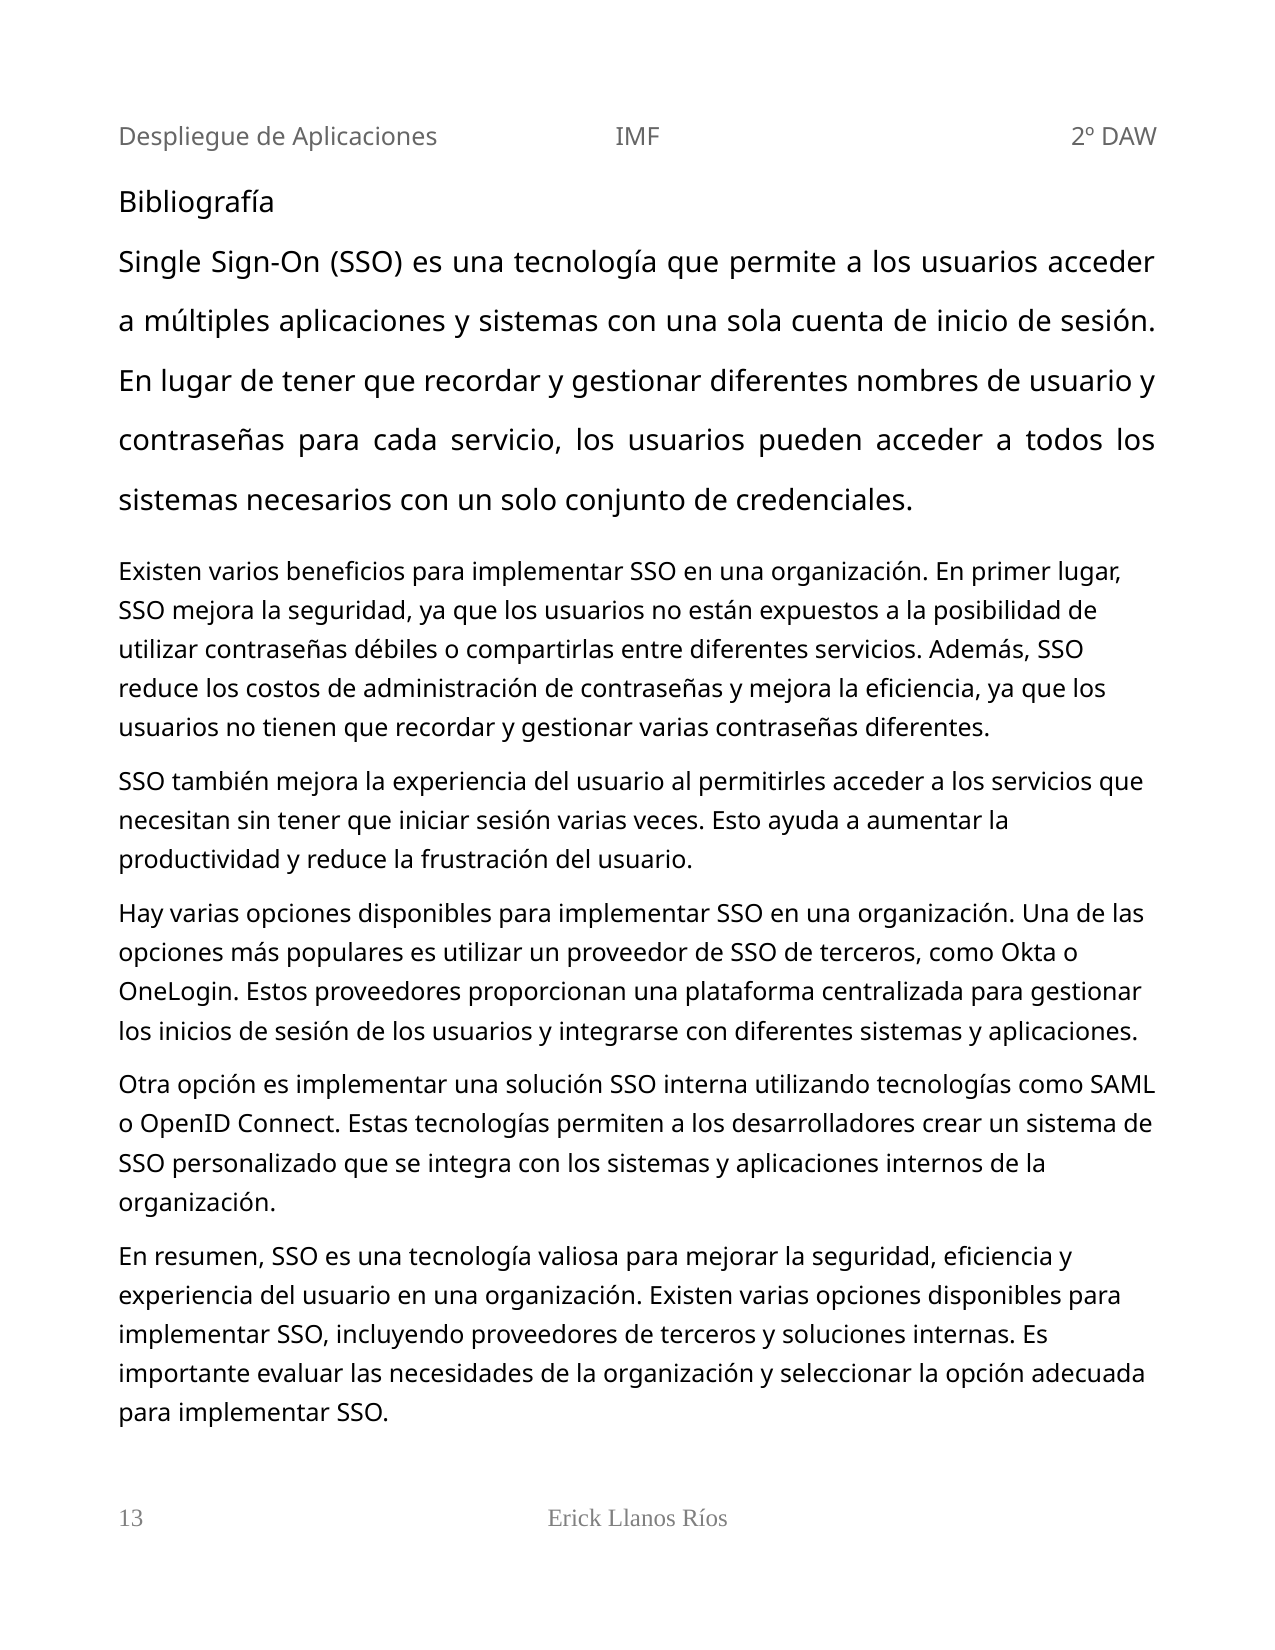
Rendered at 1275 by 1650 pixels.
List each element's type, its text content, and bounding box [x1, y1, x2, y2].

text Existen varios beneficios para implementar SSO en una organización. En primer lugar, SSO mejora la seguridad, ya que los usuarios no están expuestos a la posibilidad de utilizar contraseñas débiles o compartirlas entre diferentes servicios. Además, SSO reduce los costos de administración de contraseñas y mejora la eficiencia, ya que los usuarios no tienen que recordar y gestionar varias contraseñas diferentes. [118, 553, 1157, 744]
text Single Sign-On (SSO) es una tecnología que permite a los usuarios acceder a múltiples aplicaciones y sistemas con una sola cuenta de inicio de sesión. En lugar de tener que recordar y gestionar diferentes nombres de usuario y contraseñas para cada servicio, los usuarios pueden acceder a todos los sistemas necesarios con un solo conjunto de credenciales. [118, 241, 1157, 519]
text En resumen, SSO es una tecnología valiosa para mejorar la seguridad, eficiencia y experiencia del usuario en una organización. Existen varias opciones disponibles para implementar SSO, incluyendo proveedores de terceros y soluciones internas. Es importante evaluar las necesidades de la organización y seleccionar la opción adecuada para implementar SSO. [118, 1238, 1157, 1429]
text Hay varias opciones disponibles para implementar SSO en una organización. Una de las opciones más populares es utilizar un proveedor de SSO de terceros, como Okta o OneLogin. Estos proveedores proporcionan una plataforma centralizada para gestionar los inicios de sesión de los usuarios y integrarse con diferentes sistemas y aplicaciones. [118, 896, 1157, 1047]
text Bibliografía [118, 182, 1157, 221]
text SSO también mejora la experiencia del usuario al permitirles acceder a los servicios que necesitan sin tener que iniciar sesión varias veces. Esto ayuda a aumentar la productividad y reduce la frustración del usuario. [118, 763, 1157, 876]
text Otra opción es implementar una solución SSO interna utilizando tecnologías como SAML o OpenID Connect. Estas tecnologías permiten a los desarrolladores crear un sistema de SSO personalizado que se integra con los sistemas y aplicaciones internos de la organización. [118, 1067, 1157, 1218]
